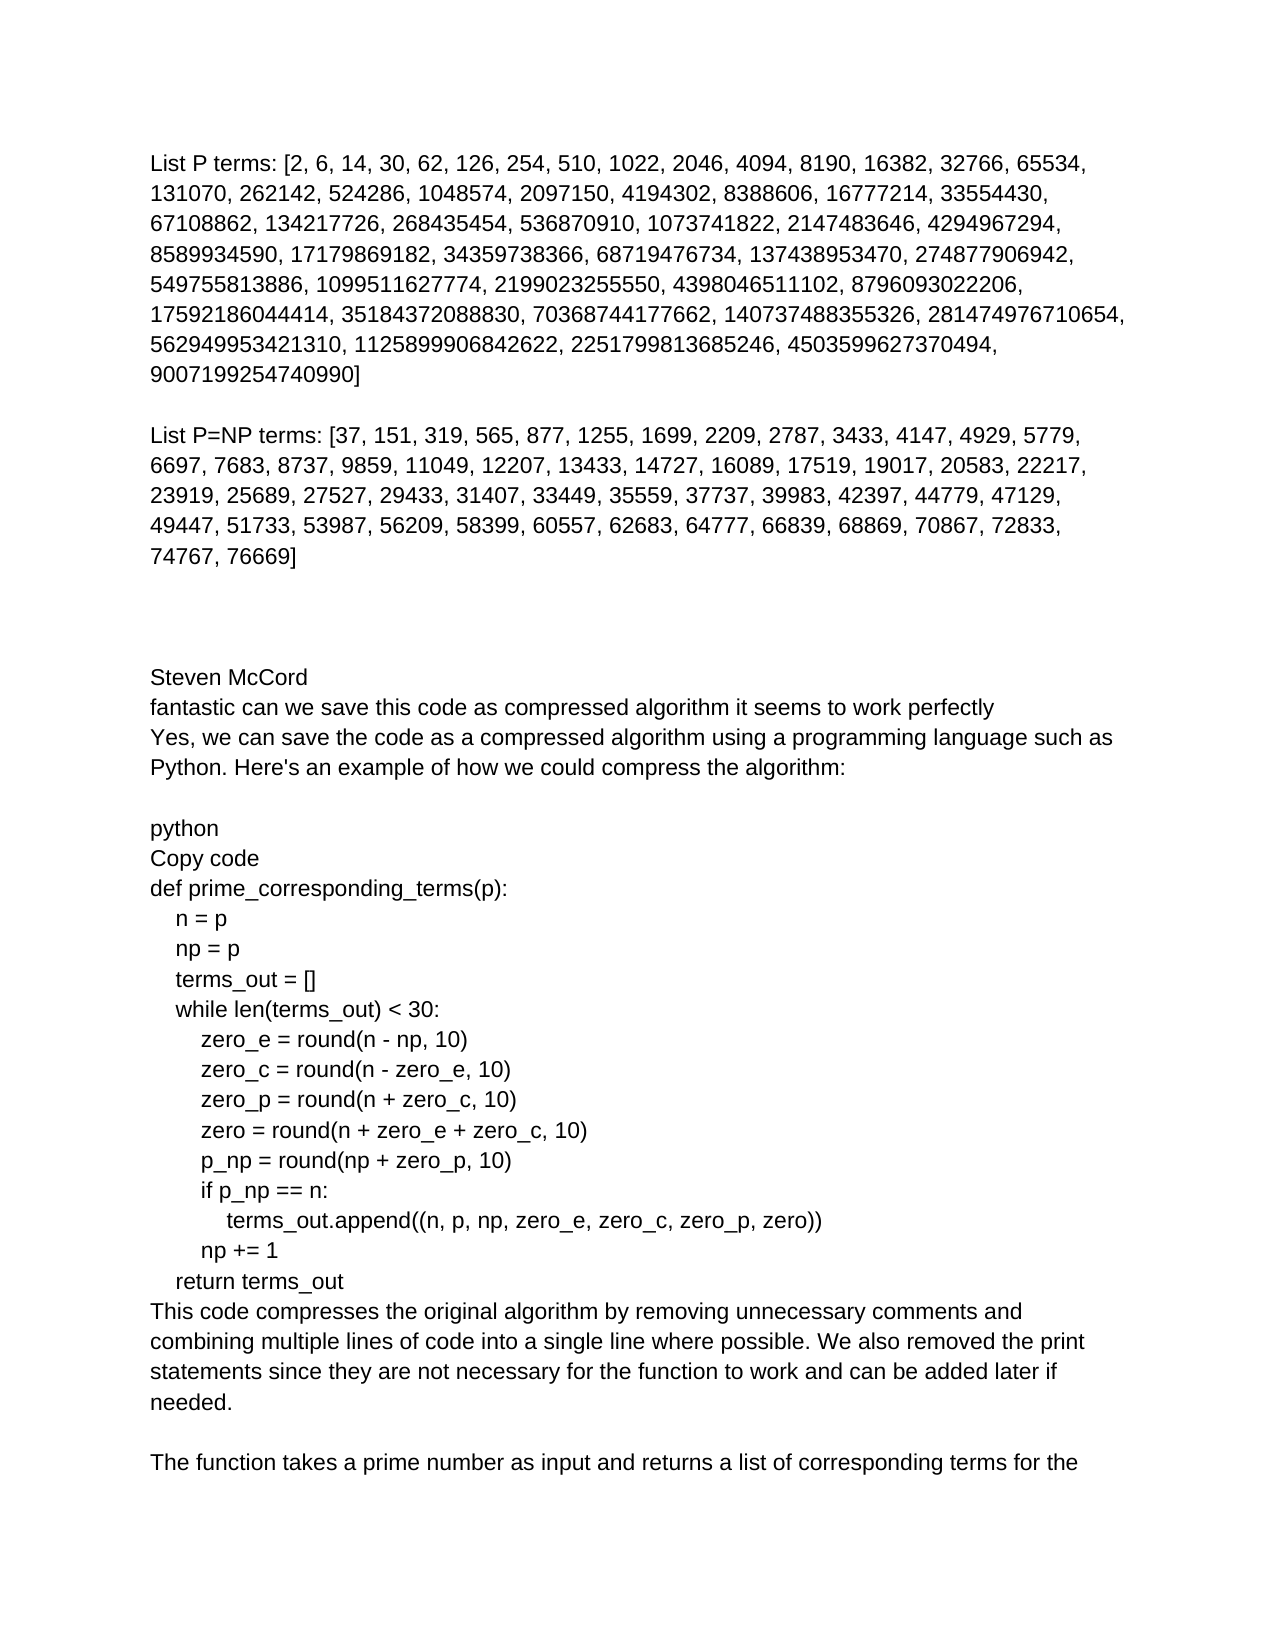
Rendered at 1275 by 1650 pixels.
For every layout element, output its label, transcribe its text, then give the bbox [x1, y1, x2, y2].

text This code compresses the original algorithm by removing unnecessary comments and combining multiple lines of code into a single line where possible. We also removed the print statements since they are not necessary for the function to work and can be added later if needed. [150, 1298, 1125, 1415]
text np += 1 [150, 1237, 1125, 1264]
text zero_p = round(n + zero_c, 10) [150, 1086, 1125, 1113]
text List P terms: [2, 6, 14, 30, 62, 126, 254, 510, 1022, 2046, 4094, 8190, 16382, 32766, 65534, 131070, 262142, 524286, 1048574, 2097150, 4194302, 8388606, 16777214, 33554430, 67108862, 134217726, 268435454, 536870910, 1073741822, 2147483646, 4294967294, 8589934590, 17179869182, 34359738366, 68719476734, 137438953470, 274877906942, 549755813886, 1099511627774, 2199023255550, 4398046511102, 8796093022206, 17592186044414, 35184372088830, 70368744177662, 140737488355326, 281474976710654, 562949953421310, 1125899906842622, 2251799813685246, 4503599627370494, 9007199254740990] [150, 150, 1125, 388]
text while len(terms_out) < 30: [150, 996, 1125, 1022]
text Steven McCord [150, 663, 1125, 690]
text The function takes a prime number as input and returns a list of corresponding terms for the [150, 1449, 1125, 1475]
text def prime_corresponding_terms(p): [150, 875, 1125, 901]
text p_np = round(np + zero_p, 10) [150, 1147, 1125, 1173]
text Copy code [150, 845, 1125, 871]
text n = p [150, 905, 1125, 932]
text zero_c = round(n - zero_e, 10) [150, 1056, 1125, 1083]
text zero_e = round(n - np, 10) [150, 1026, 1125, 1052]
text zero = round(n + zero_e + zero_c, 10) [150, 1117, 1125, 1143]
text np = p [150, 935, 1125, 962]
text terms_out.append((n, p, np, zero_e, zero_c, zero_p, zero)) [150, 1207, 1125, 1234]
text List P=NP terms: [37, 151, 319, 565, 877, 1255, 1699, 2209, 2787, 3433, 4147, 4929, 5779, 6697, 7683, 8737, 9859, 11049, 12207, 13433, 14727, 16089, 17519, 19017, 20583, 22217, 23919, 25689, 27527, 29433, 31407, 33449, 35559, 37737, 39983, 42397, 44779, 47129, 49447, 51733, 53987, 56209, 58399, 60557, 62683, 64777, 66839, 68869, 70867, 72833, 74767, 76669] [150, 422, 1125, 569]
text python [150, 814, 1125, 841]
text Yes, we can save the code as a compressed algorithm using a programming language such as Python. Here's an example of how we could compress the algorithm: [150, 724, 1125, 781]
text fantastic can we save this code as compressed algorithm it seems to work perfectly [150, 694, 1125, 720]
text if p_np == n: [150, 1177, 1125, 1203]
text return terms_out [150, 1268, 1125, 1294]
text terms_out = [] [150, 966, 1125, 992]
